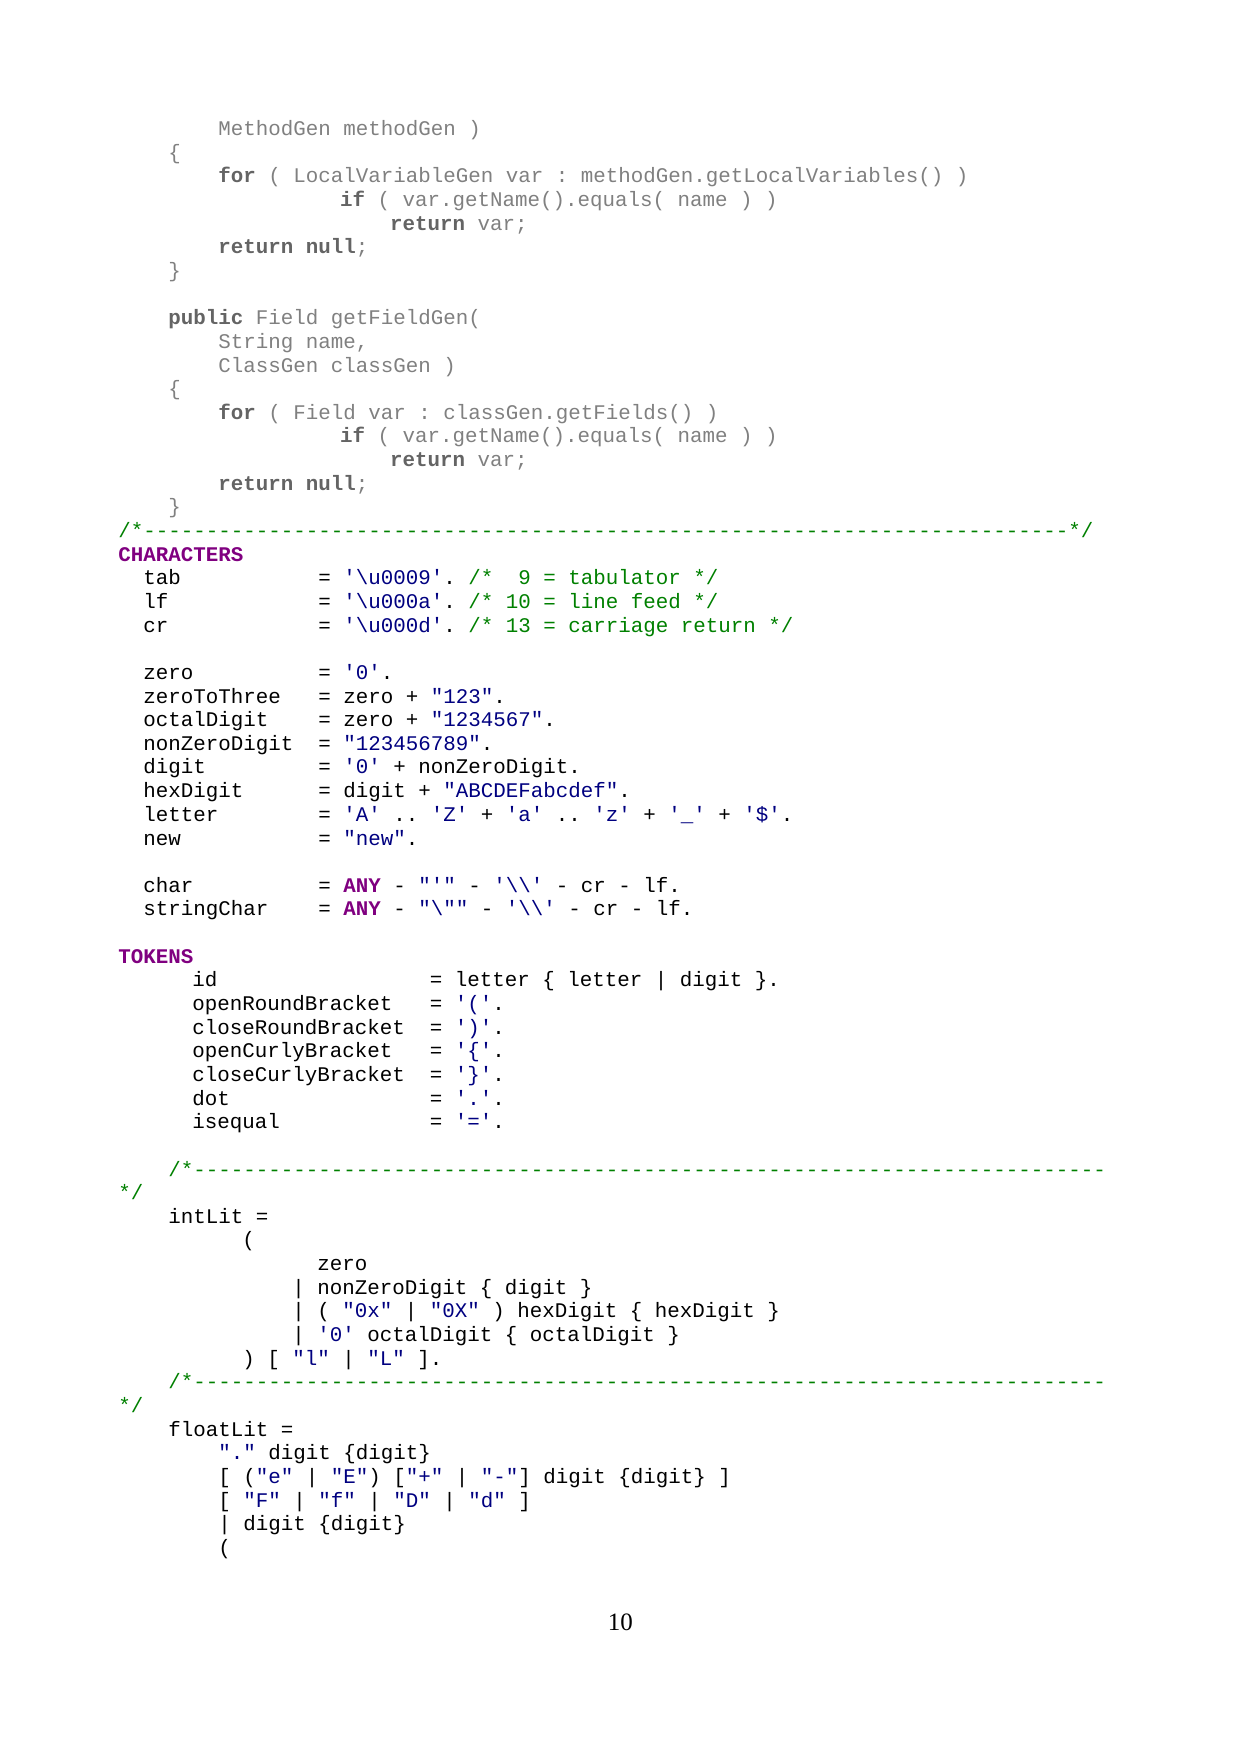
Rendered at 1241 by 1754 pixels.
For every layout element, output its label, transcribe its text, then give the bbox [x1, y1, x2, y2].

text /*--------------------------------------------------------------------------*/ [118, 520, 1122, 544]
text if ( var.getName().equals( name ) ) [118, 189, 1122, 213]
text ClassGen classGen ) [118, 354, 1122, 378]
text tab = '\u0009'. /* 9 = tabulator */ [118, 567, 1122, 591]
text [ ("e" | "E") ["+" | "-"] digit {digit} ] [118, 1466, 1122, 1489]
text | nonZeroDigit { digit } [118, 1277, 1122, 1300]
text return null; [118, 236, 1122, 260]
text char = ANY - "'" - '\\' - cr - lf. [118, 875, 1122, 898]
text hexDigit = digit + "ABCDEFabcdef". [118, 780, 1122, 804]
text letter = 'A' .. 'Z' + 'a' .. 'z' + '_' + '$'. [118, 804, 1122, 827]
text ( [118, 1537, 1122, 1561]
text | digit {digit} [118, 1513, 1122, 1537]
text for ( Field var : classGen.getFields() ) [118, 402, 1122, 426]
text cr = '\u000d'. /* 13 = carriage return */ [118, 615, 1122, 638]
text zero = '0'. [118, 662, 1122, 686]
text new = "new". [118, 827, 1122, 851]
text lf = '\u000a'. /* 10 = line feed */ [118, 591, 1122, 615]
text for ( LocalVariableGen var : methodGen.getLocalVariables() ) [118, 165, 1122, 189]
text ( [118, 1229, 1122, 1253]
text ) [ "l" | "L" ]. [118, 1348, 1122, 1371]
text public Field getFieldGen( [118, 307, 1122, 331]
text digit = '0' + nonZeroDigit. [118, 757, 1122, 780]
text octalDigit = zero + "1234567". [118, 709, 1122, 733]
text zero [118, 1253, 1122, 1277]
text } [118, 496, 1122, 520]
text intLit = [118, 1206, 1122, 1229]
text /*-------------------------------------------------------------------------*/ [118, 1371, 1122, 1419]
text id = letter { letter | digit }. [118, 969, 1122, 993]
text closeCurlyBracket = '}'. [118, 1064, 1122, 1088]
text nonZeroDigit = "123456789". [118, 733, 1122, 757]
text return null; [118, 473, 1122, 496]
text dot = '.'. [118, 1088, 1122, 1111]
text | '0' octalDigit { octalDigit } [118, 1324, 1122, 1348]
text if ( var.getName().equals( name ) ) [118, 426, 1122, 449]
text return var; [118, 213, 1122, 236]
text openRoundBracket = '('. [118, 993, 1122, 1017]
text return var; [118, 449, 1122, 473]
text MethodGen methodGen ) [118, 118, 1122, 142]
text } [118, 260, 1122, 284]
text isequal = '='. [118, 1111, 1122, 1135]
text zeroToThree = zero + "123". [118, 686, 1122, 709]
text TOKENS [118, 946, 1122, 969]
text [ "F" | "f" | "D" | "d" ] [118, 1489, 1122, 1513]
text /*-------------------------------------------------------------------------*/ [118, 1158, 1122, 1206]
text "." digit {digit} [118, 1442, 1122, 1466]
text floatLit = [118, 1419, 1122, 1442]
text String name, [118, 331, 1122, 354]
text | ( "0x" | "0X" ) hexDigit { hexDigit } [118, 1300, 1122, 1324]
text CHARACTERS [118, 544, 1122, 567]
text openCurlyBracket = '{'. [118, 1040, 1122, 1064]
text closeRoundBracket = ')'. [118, 1017, 1122, 1040]
text { [118, 142, 1122, 165]
text { [118, 378, 1122, 402]
text stringChar = ANY - "\"" - '\\' - cr - lf. [118, 898, 1122, 922]
